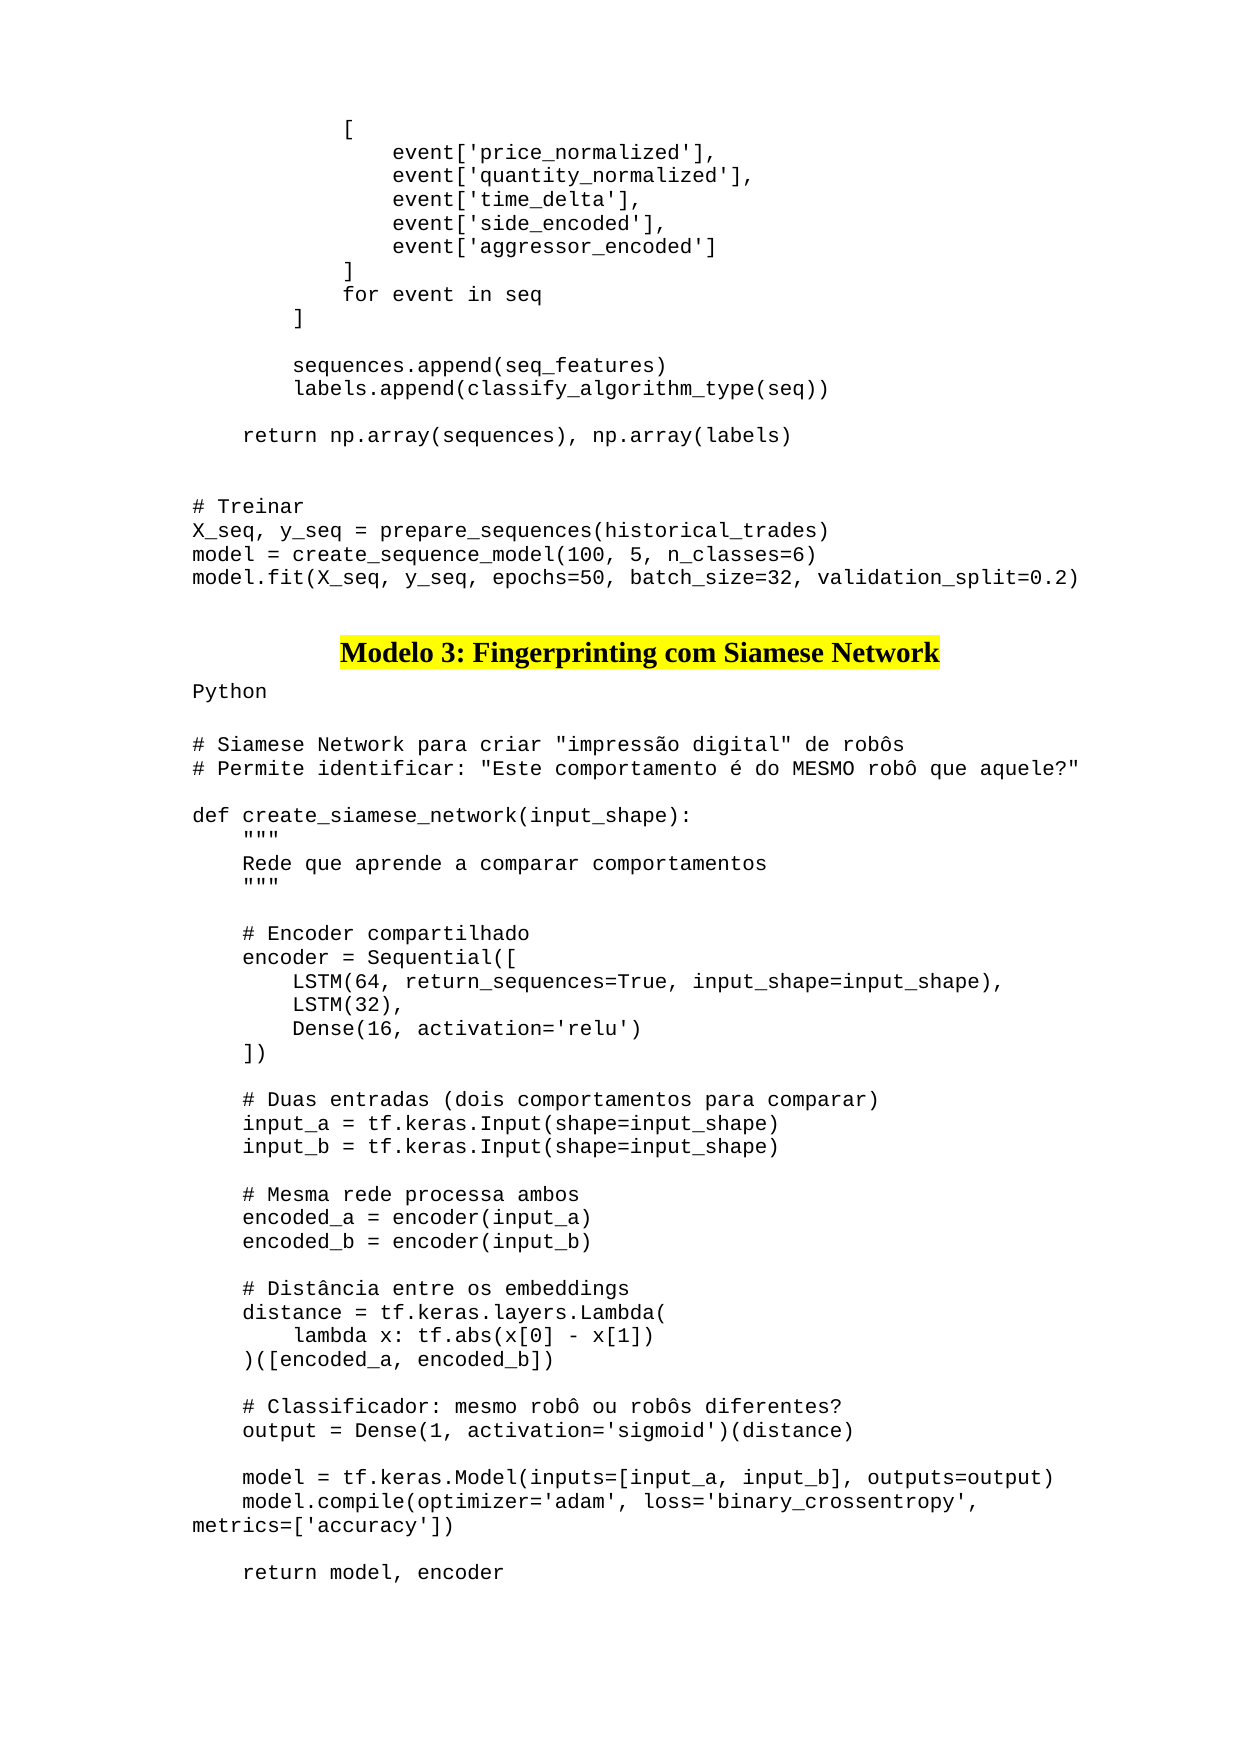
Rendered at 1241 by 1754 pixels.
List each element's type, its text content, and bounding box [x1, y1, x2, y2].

list Rede que aprende a comparar comportamentos [162, 852, 1122, 876]
list model.fit(X_seq, y_seq, epochs=50, batch_size=32, validation_split=0.2) [162, 567, 1122, 591]
list input_b = tf.keras.Input(shape=input_shape) [162, 1136, 1122, 1160]
list labels.append(classify_algorithm_type(seq)) [162, 378, 1122, 402]
list """ [162, 829, 1122, 852]
list Dense(16, activation='relu') [162, 1018, 1122, 1042]
list # Mesma rede processa ambos [162, 1183, 1122, 1207]
list output = Dense(1, activation='sigmoid')(distance) [162, 1420, 1122, 1444]
list for event in seq [162, 284, 1122, 307]
list ] [162, 260, 1122, 284]
list # Permite identificar: "Este comportamento é do MESMO robô que aquele?" [162, 758, 1122, 782]
list encoded_b = encoder(input_b) [162, 1231, 1122, 1254]
list # Treinar [162, 496, 1122, 520]
list return model, encoder [162, 1562, 1122, 1586]
list model.compile(optimizer='adam', loss='binary_crossentropy', metrics=['accuracy']) [162, 1491, 1122, 1538]
list sequences.append(seq_features) [162, 354, 1122, 378]
list encoder = Sequential([ [162, 947, 1122, 971]
list LSTM(64, return_sequences=True, input_shape=input_shape), [162, 971, 1122, 994]
list # Encoder compartilhado [162, 923, 1122, 947]
list def create_siamese_network(input_shape): [162, 805, 1122, 829]
list event['price_normalized'], [162, 142, 1122, 165]
list LSTM(32), [162, 994, 1122, 1018]
list X_seq, y_seq = prepare_sequences(historical_trades) [162, 520, 1122, 544]
list input_a = tf.keras.Input(shape=input_shape) [162, 1113, 1122, 1136]
list event['time_delta'], [162, 189, 1122, 213]
list return np.array(sequences), np.array(labels) [162, 426, 1122, 449]
list # Duas entradas (dois comportamentos para comparar) [162, 1089, 1122, 1113]
list event['quantity_normalized'], [162, 165, 1122, 189]
list # Distância entre os embeddings [162, 1278, 1122, 1302]
subtitle Modelo 3: Fingerprinting com Siamese Network [310, 635, 1122, 669]
list """ [162, 876, 1122, 900]
list ] [162, 307, 1122, 331]
list )([encoded_a, encoded_b]) [162, 1349, 1122, 1373]
list event['side_encoded'], [162, 213, 1122, 236]
list encoded_a = encoder(input_a) [162, 1207, 1122, 1231]
list distance = tf.keras.layers.Lambda( [162, 1302, 1122, 1325]
list [ [162, 118, 1122, 142]
list lambda x: tf.abs(x[0] - x[1]) [162, 1325, 1122, 1349]
list model = create_sequence_model(100, 5, n_classes=6) [162, 544, 1122, 567]
list # Classificador: mesmo robô ou robôs diferentes? [162, 1396, 1122, 1420]
list # Siamese Network para criar "impressão digital" de robôs [162, 734, 1122, 758]
list Python [162, 681, 1122, 705]
list ]) [162, 1042, 1122, 1065]
list model = tf.keras.Model(inputs=[input_a, input_b], outputs=output) [162, 1467, 1122, 1491]
list event['aggressor_encoded'] [162, 236, 1122, 260]
